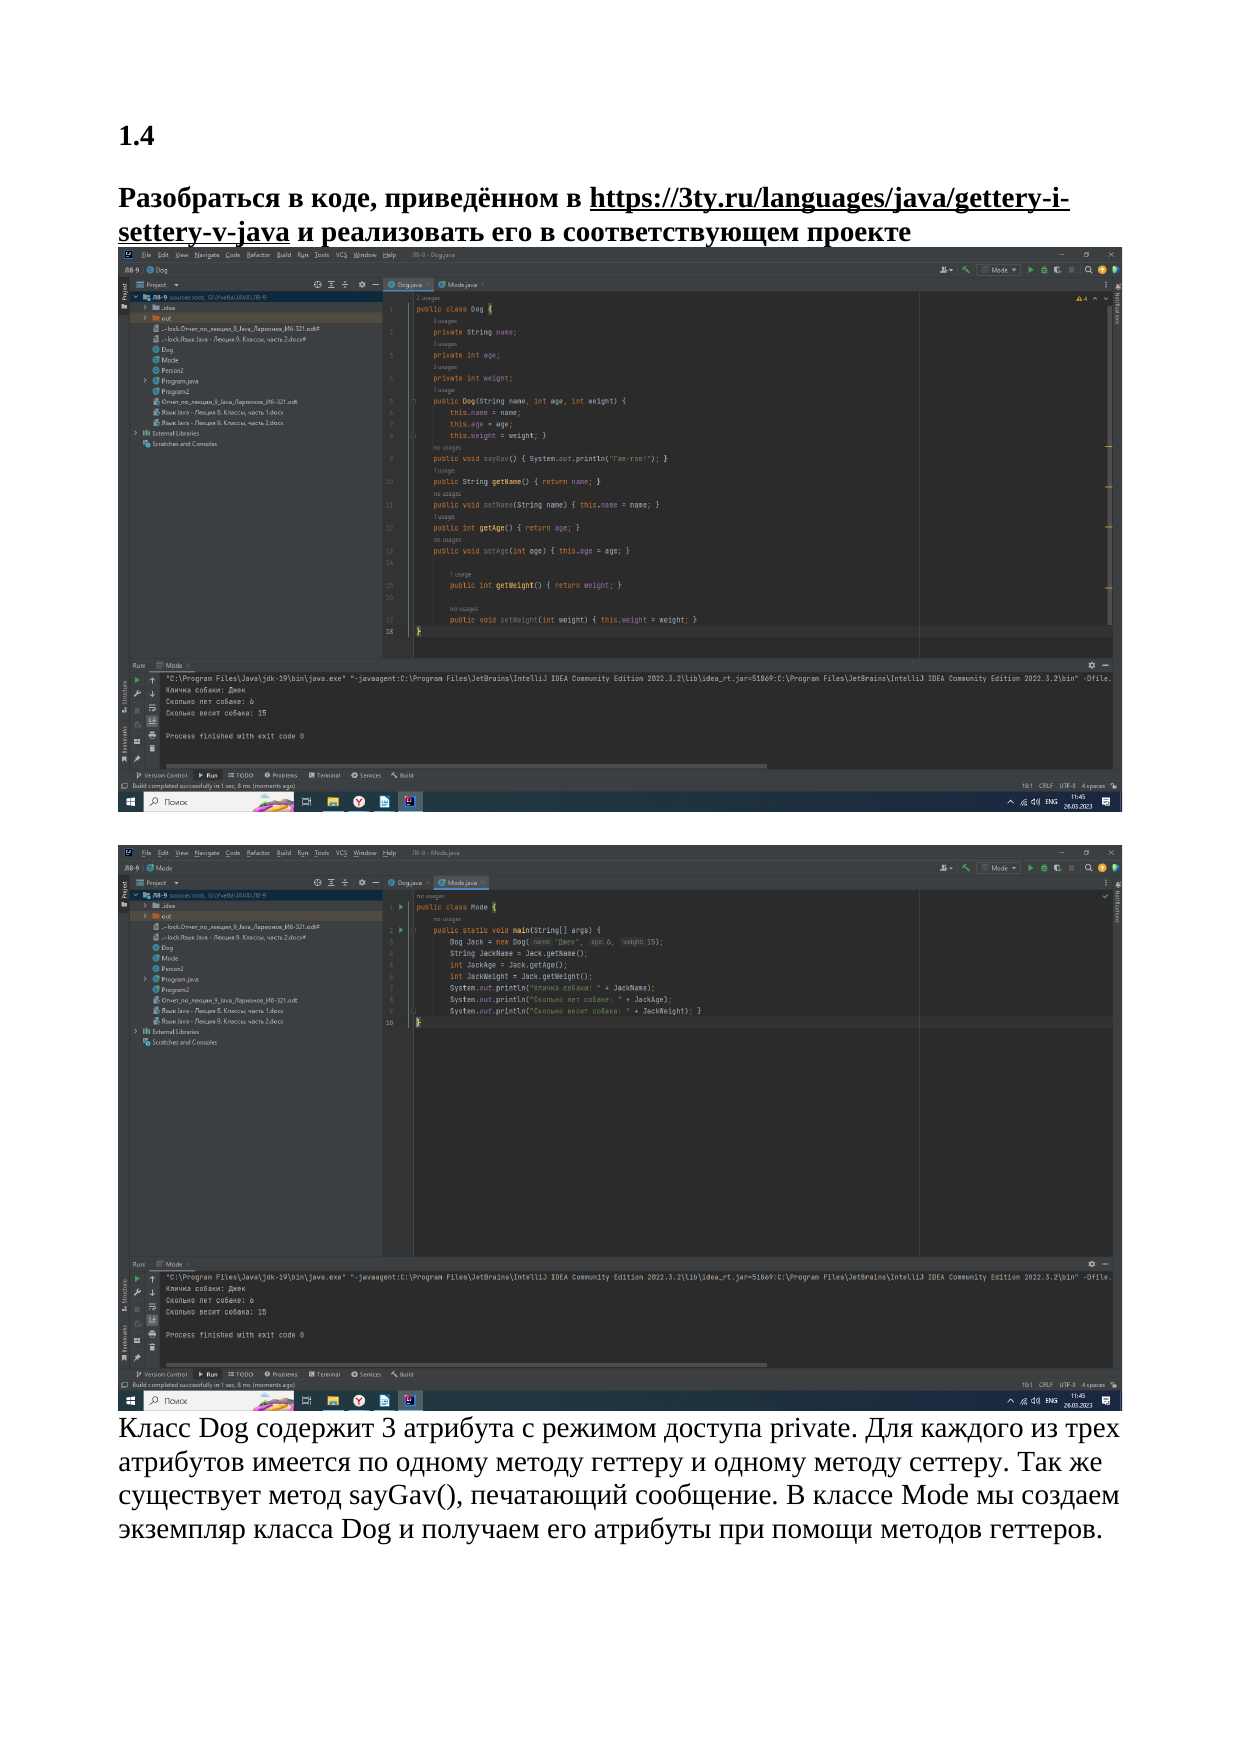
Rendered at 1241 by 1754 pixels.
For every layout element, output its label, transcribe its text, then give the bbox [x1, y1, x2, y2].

subtitle 1.4 [118, 118, 1122, 152]
list Разобраться в коде, приведённом в https://3ty.ru/languages/java/gettery-i-settery-v-java и реализовать его в соответствующем проекте [118, 180, 1122, 247]
list Класс Dog содержит 3 атрибута с режимом доступа private. Для каждого из трех атрибутов имеется по одному методу геттеру и одному методу сеттеру. Так же существует метод sayGav(), печатающий сообщение. В классе Mode мы создаем экземпляр класса Dog и получаем его атрибуты при помощи методов геттеров. [118, 1411, 1122, 1544]
picture [118, 845, 1123, 1411]
picture [118, 247, 1123, 812]
